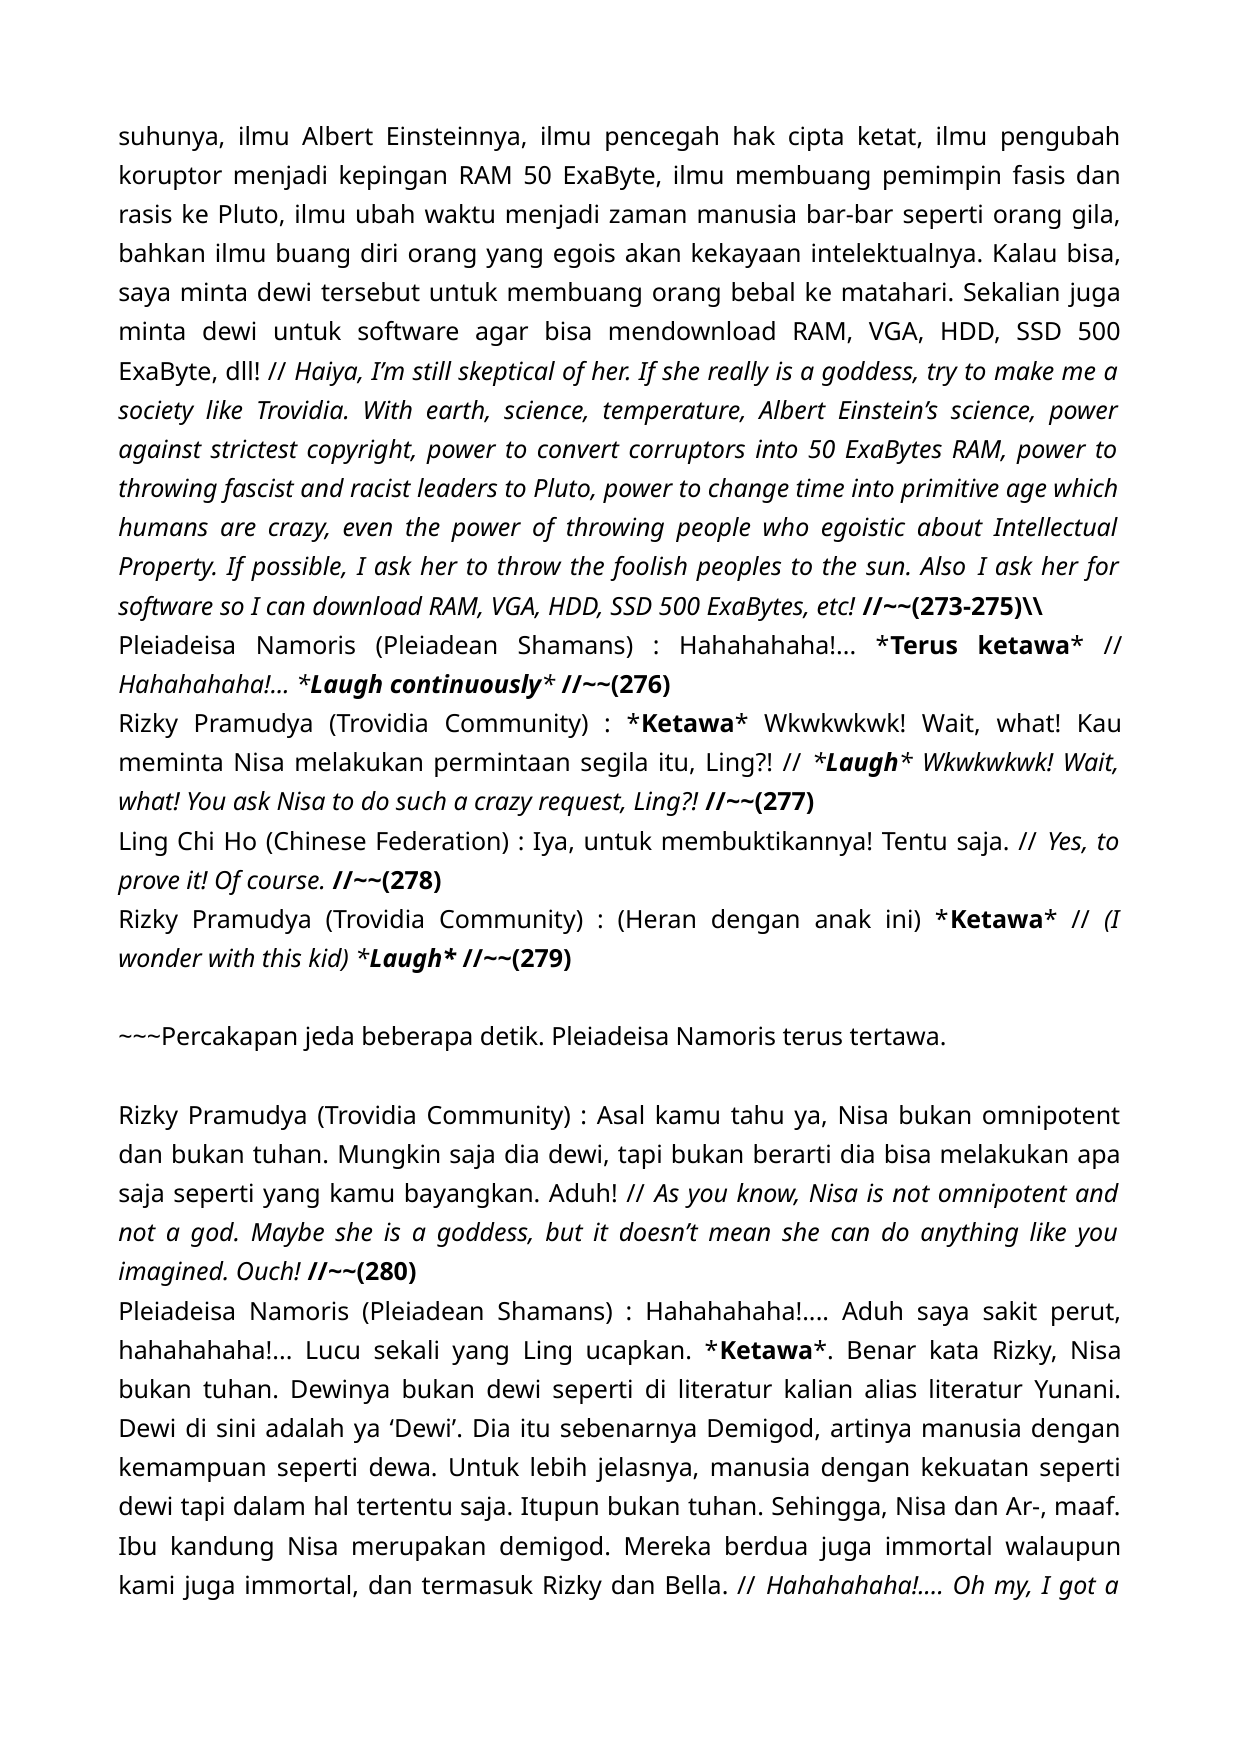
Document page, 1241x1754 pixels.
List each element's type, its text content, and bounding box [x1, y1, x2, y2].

text Rizky Pramudya (Trovidia Community) : Asal kamu tahu ya, Nisa bukan omnipotent dan bukan tuhan. Mungkin saja dia dewi, tapi bukan berarti dia bisa melakukan apa saja seperti yang kamu bayangkan. Aduh! // As you know, Nisa is not omnipotent and not a god. Maybe she is a goddess, but it doesn’t mean she can do anything like you imagined. Ouch! //~~(280) [118, 1097, 1122, 1288]
text Rizky Pramudya (Trovidia Community) : *Ketawa* Wkwkwkwk! Wait, what! Kau meminta Nisa melakukan permintaan segila itu, Ling?! // *Laugh* Wkwkwkwk! Wait, what! You ask Nisa to do such a crazy request, Ling?! //~~(277) [118, 706, 1122, 818]
text Pleiadeisa Namoris (Pleiadean Shamans) : Hahahahaha!... *Terus ketawa* // Hahahahaha!... *Laugh continuously* //~~(276) [118, 627, 1122, 701]
text Rizky Pramudya (Trovidia Community) : (Heran dengan anak ini) *Ketawa* // (I wonder with this kid) *Laugh* //~~(279) [118, 901, 1122, 975]
text ~~~Percakapan jeda beberapa detik. Pleiadeisa Namoris terus tertawa. [118, 1019, 1122, 1053]
text suhunya, ilmu Albert Einsteinnya, ilmu pencegah hak cipta ketat, ilmu pengubah koruptor menjadi kepingan RAM 50 ExaByte, ilmu membuang pemimpin fasis dan rasis ke Pluto, ilmu ubah waktu menjadi zaman manusia bar-bar seperti orang gila, bahkan ilmu buang diri orang yang egois akan kekayaan intelektualnya. Kalau bisa, saya minta dewi tersebut untuk membuang orang bebal ke matahari. Sekalian juga minta dewi untuk software agar bisa mendownload RAM, VGA, HDD, SSD 500 ExaByte, dll! // Haiya, I’m still skeptical of her. If she really is a goddess, try to make me a society like Trovidia. With earth, science, temperature, Albert Einstein’s science, power against strictest copyright, power to convert corruptors into 50 ExaBytes RAM, power to throwing fascist and racist leaders to Pluto, power to change time into primitive age which humans are crazy, even the power of throwing people who egoistic about Intellectual Property. If possible, I ask her to throw the foolish peoples to the sun. Also I ask her for software so I can download RAM, VGA, HDD, SSD 500 ExaBytes, etc! //~~(273-275)\\ [118, 118, 1122, 622]
text Pleiadeisa Namoris (Pleiadean Shamans) : Hahahahaha!.... Aduh saya sakit perut, hahahahaha!... Lucu sekali yang Ling ucapkan. *Ketawa*. Benar kata Rizky, Nisa bukan tuhan. Dewinya bukan dewi seperti di literatur kalian alias literatur Yunani. Dewi di sini adalah ya ‘Dewi’. Dia itu sebenarnya Demigod, artinya manusia dengan kemampuan seperti dewa. Untuk lebih jelasnya, manusia dengan kekuatan seperti dewi tapi dalam hal tertentu saja. Itupun bukan tuhan. Sehingga, Nisa dan Ar-, maaf. Ibu kandung Nisa merupakan demigod. Mereka berdua juga immortal walaupun kami juga immortal, dan termasuk Rizky dan Bella. // Hahahahaha!.... Oh my, I got a [118, 1293, 1122, 1601]
text Ling Chi Ho (Chinese Federation) : Iya, untuk membuktikannya! Tentu saja. // Yes, to prove it! Of course. //~~(278) [118, 823, 1122, 896]
